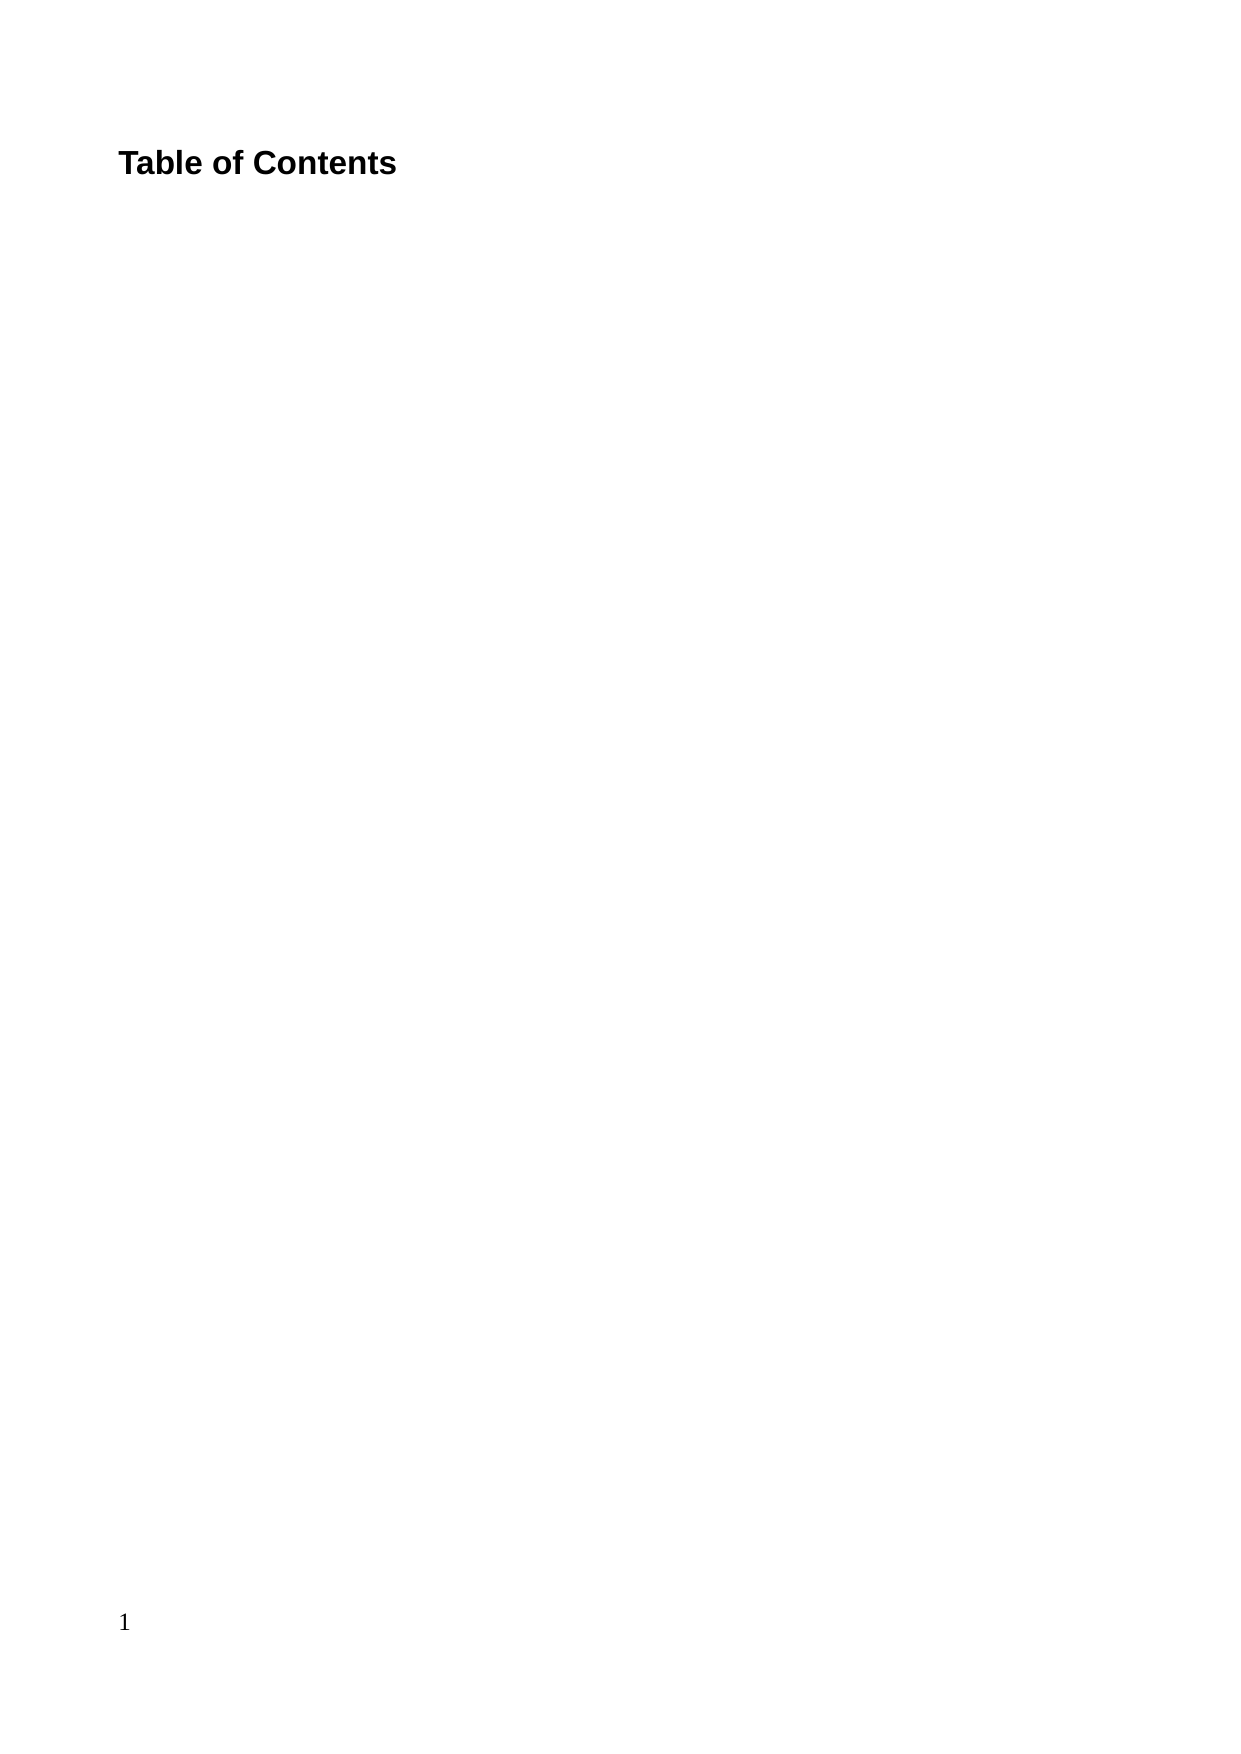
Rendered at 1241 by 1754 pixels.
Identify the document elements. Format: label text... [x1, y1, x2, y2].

subtitle Table of Contents [118, 143, 1122, 182]
